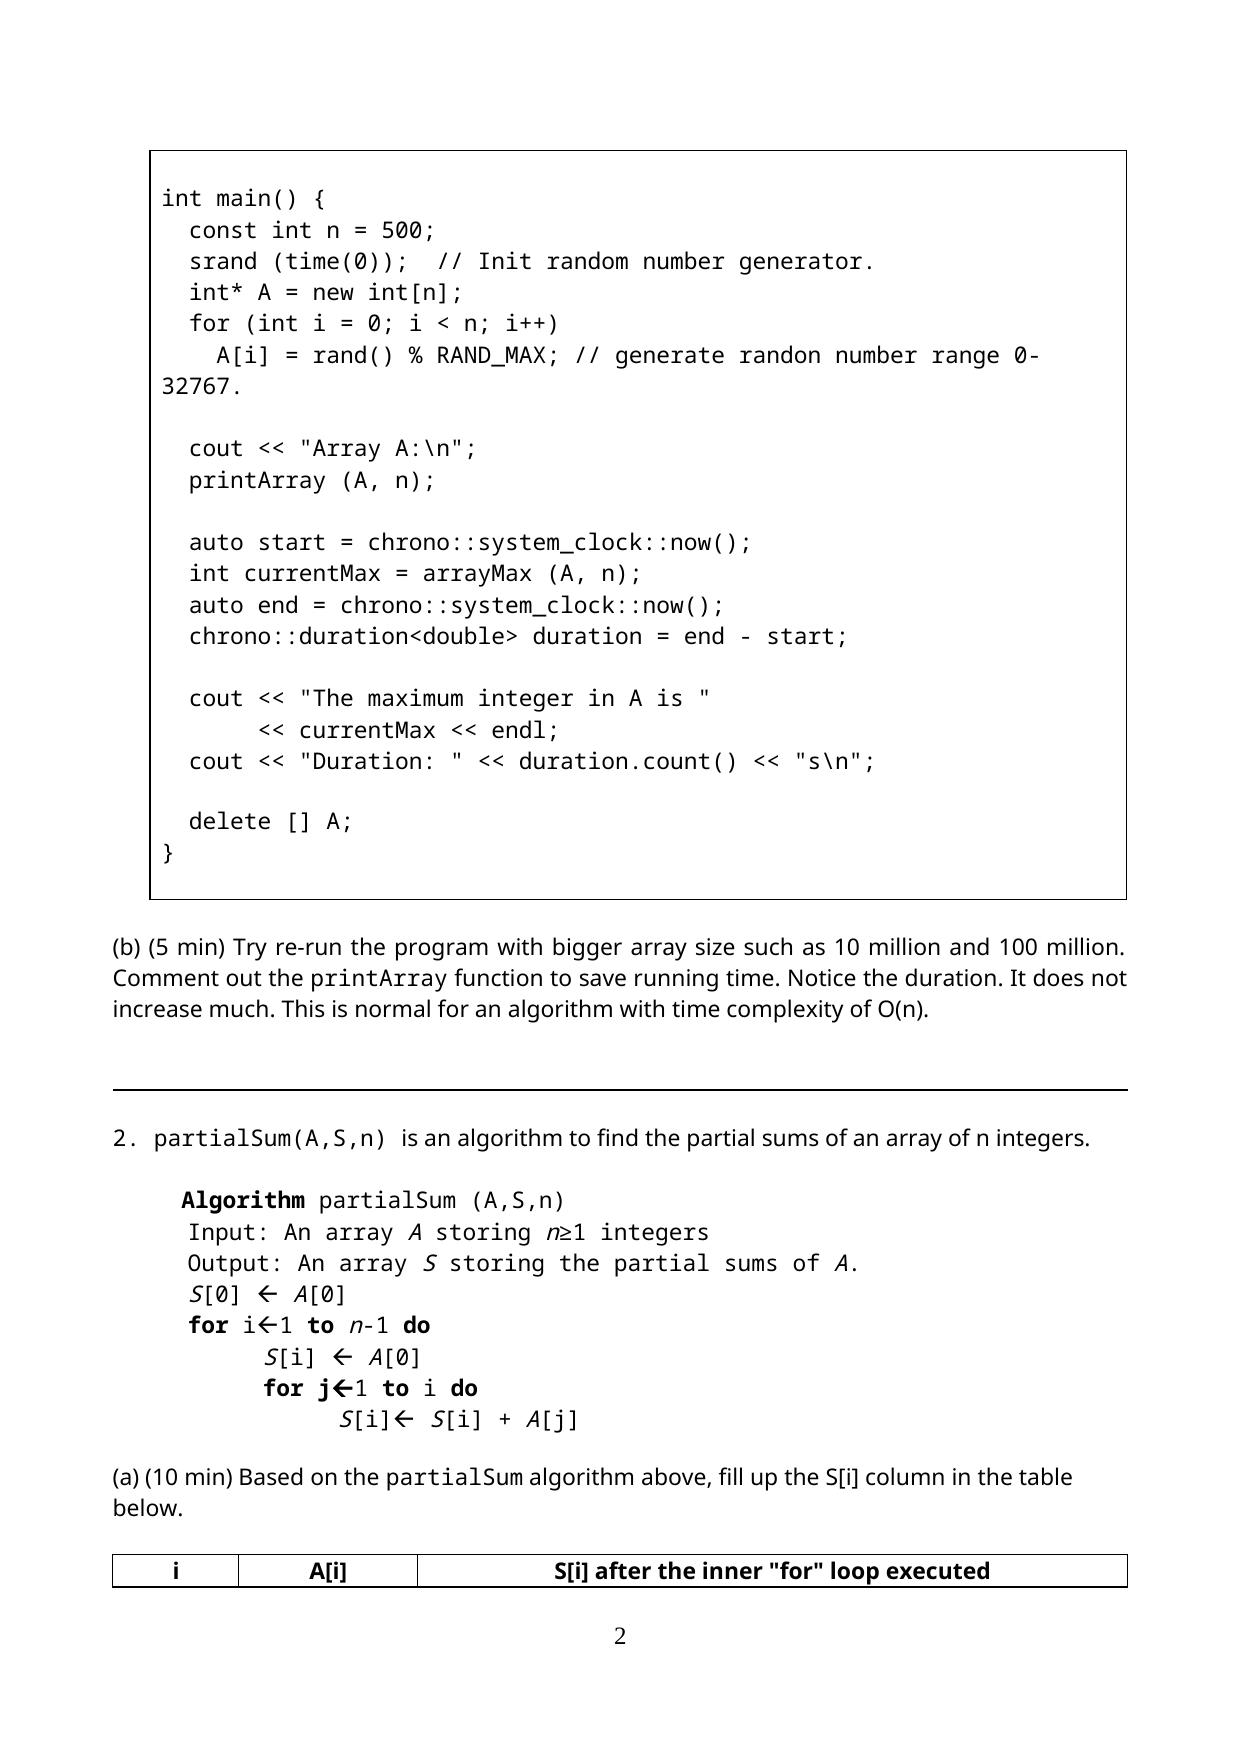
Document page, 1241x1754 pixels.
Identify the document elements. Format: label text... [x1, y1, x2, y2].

text S[i] S[i] + A[j] [112, 1403, 1128, 1434]
text Output: An array S storing the partial sums of A. [112, 1247, 1128, 1278]
table_header S[i] after the inner "for" loop executed [418, 1555, 1127, 1586]
table_header int main() { const int n = 500; srand (time(0)); // Init random number generator. int* A = new int[n]; for (int i = 0; i < n; i++) A[i] = rand() % RAND_MAX; // generate randon number range 0-32767. cout << "Array A:\n"; printArray (A, n); auto start = chrono::system_clock::now(); int currentMax = arrayMax (A, n); auto end = chrono::system_clock::now(); chrono::duration<double> duration = end - start; cout << "The maximum integer in A is " << currentMax << endl; cout << "Duration: " << duration.count() << "s\n"; delete [] A; } [151, 151, 1126, 898]
list 2. partialSum(A,S,n) is an algorithm to find the partial sums of an array of n integers. [112, 1122, 1128, 1153]
text S[i]  A[0] [112, 1341, 1128, 1372]
text for j1 to i do [112, 1372, 1128, 1403]
table_header i [113, 1555, 238, 1586]
text for i1 to n-1 do [112, 1309, 1128, 1341]
text Input: An array A storing n≥1 integers [112, 1216, 1128, 1247]
table_header A[i] [239, 1555, 417, 1586]
text Algorithm partialSum (A,S,n) [112, 1184, 1128, 1216]
list (b) (5 min) Try re-run the program with bigger array size such as 10 million and 100 million. Comment out the printArray function to save running time. Notice the duration. It does not increase much. This is normal for an algorithm with time complexity of O(n). [112, 931, 1128, 1024]
text S[0]  A[0] [112, 1278, 1128, 1309]
list (a) (10 min) Based on the partialSum algorithm above, fill up the S[i] column in the table below. [112, 1460, 1128, 1523]
